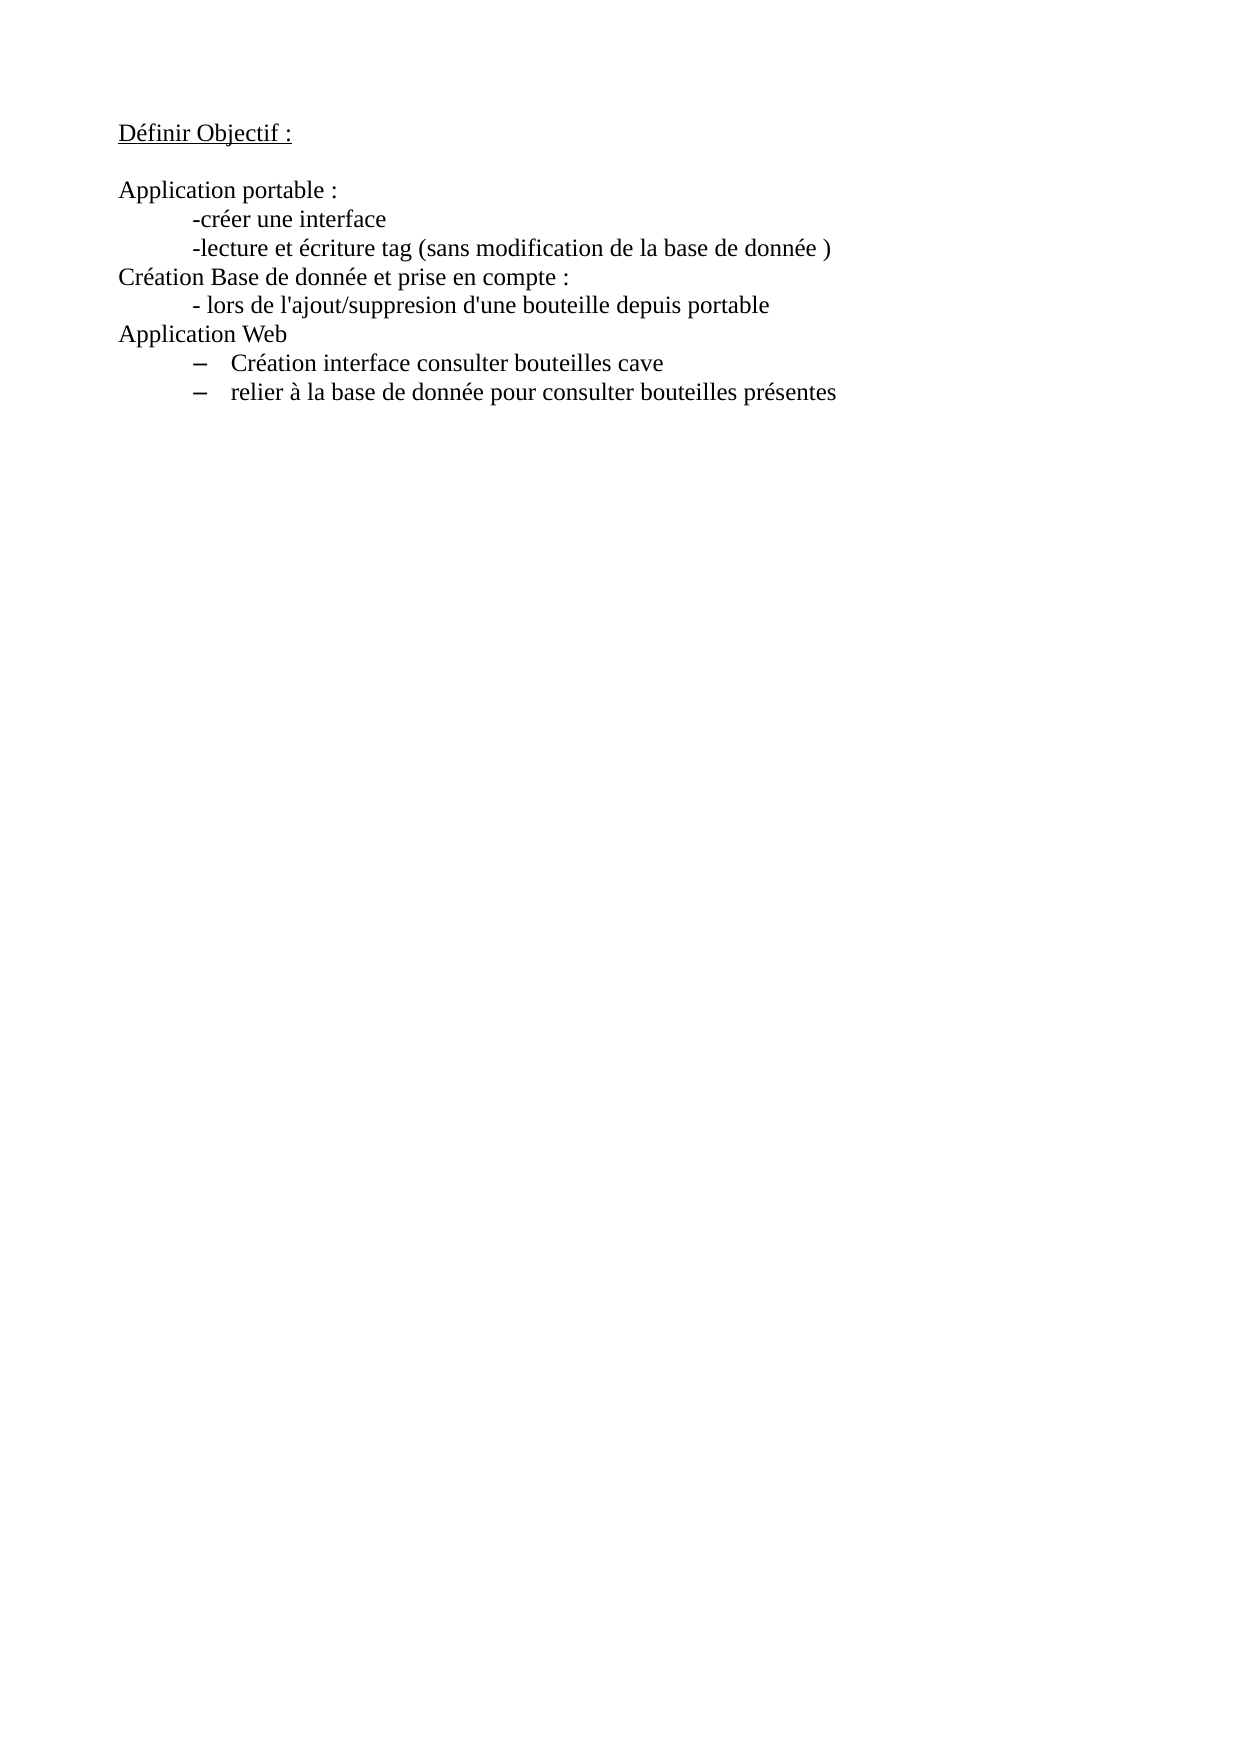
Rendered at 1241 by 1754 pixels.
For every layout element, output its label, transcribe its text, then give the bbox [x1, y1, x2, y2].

text -lecture et écriture tag (sans modification de la base de donnée ) [118, 233, 1122, 262]
text - lors de l'ajout/suppresion d'une bouteille depuis portable [118, 291, 1122, 319]
list Création interface consulter bouteilles cave [193, 348, 1122, 377]
text Création Base de donnée et prise en compte : [118, 262, 1122, 291]
text Définir Objectif : [118, 118, 1122, 147]
text -créer une interface [118, 204, 1122, 233]
text Application portable : [118, 176, 1122, 204]
list relier à la base de donnée pour consulter bouteilles présentes [193, 377, 1122, 406]
text Application Web [118, 319, 1122, 348]
